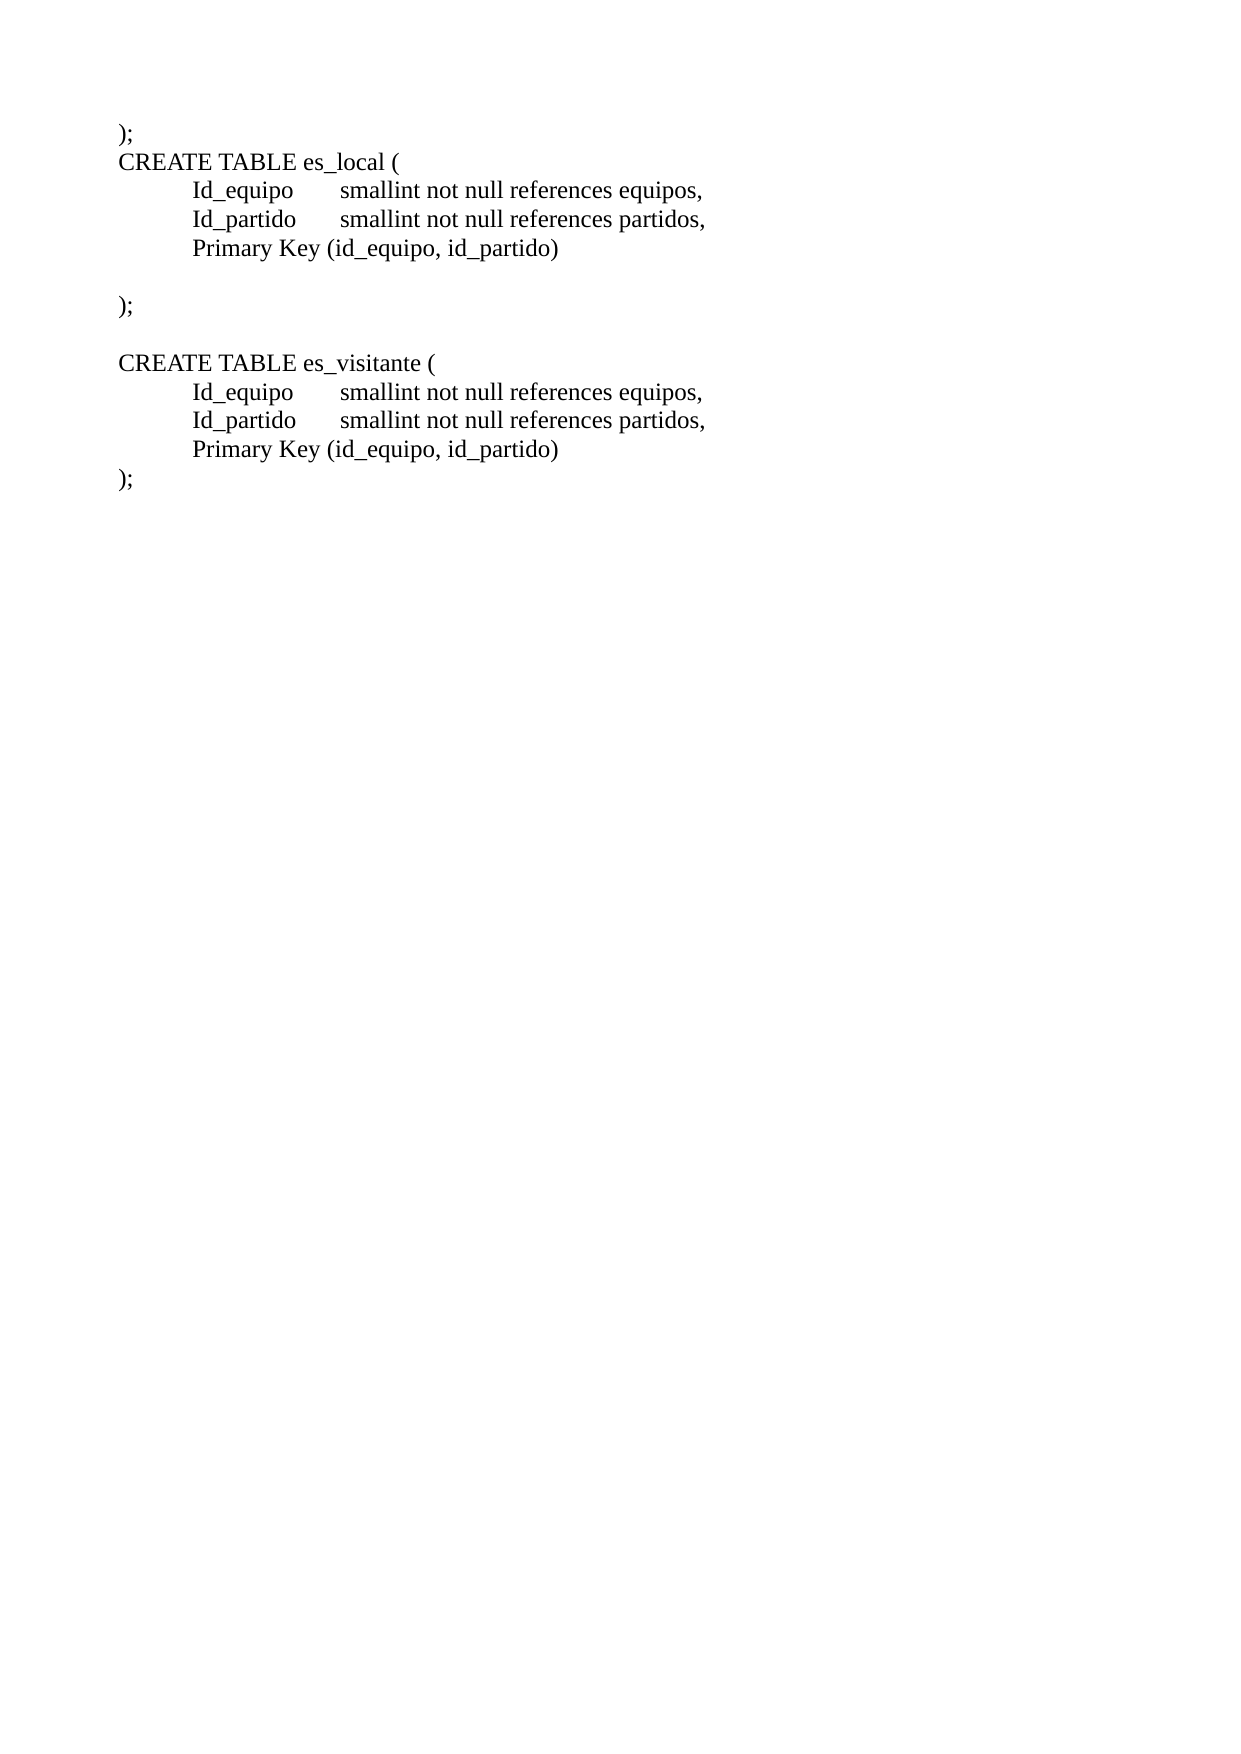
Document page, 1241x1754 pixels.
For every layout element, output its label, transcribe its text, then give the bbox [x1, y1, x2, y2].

text ); [118, 118, 1122, 147]
text ); [118, 291, 1122, 319]
text Primary Key (id_equipo, id_partido) [118, 434, 1122, 463]
text CREATE TABLE es_visitante ( [118, 348, 1122, 377]
text CREATE TABLE es_local ( [118, 147, 1122, 176]
text Id_equipo smallint not null references equipos, [118, 176, 1122, 204]
text Id_partido smallint not null references partidos, [118, 204, 1122, 233]
text Id_equipo smallint not null references equipos, [118, 377, 1122, 406]
text Id_partido smallint not null references partidos, [118, 406, 1122, 434]
text ); [118, 463, 1122, 492]
text Primary Key (id_equipo, id_partido) [118, 233, 1122, 262]
